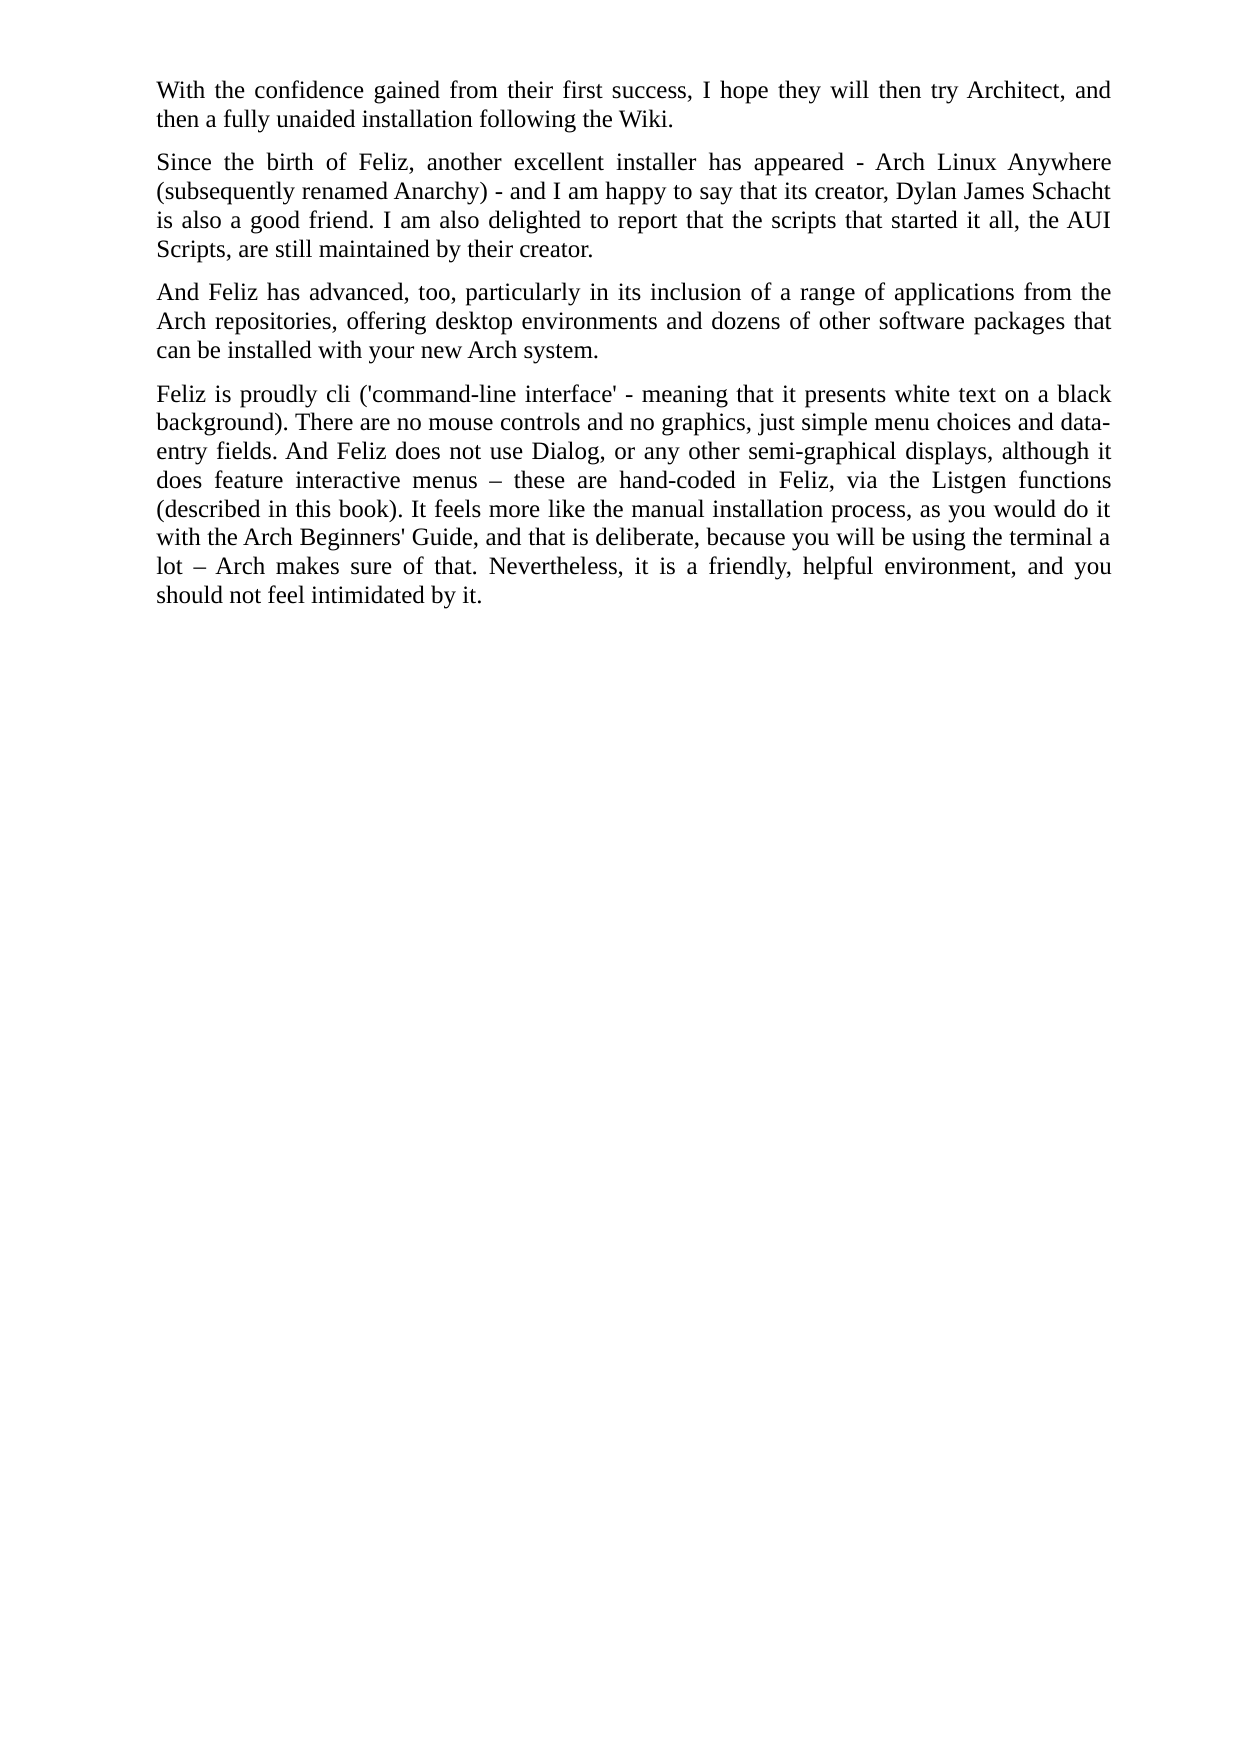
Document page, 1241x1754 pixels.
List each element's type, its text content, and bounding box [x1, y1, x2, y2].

text Since the birth of Feliz, another excellent installer has appeared - Arch Linux Anywhere (subsequently renamed Anarchy) - and I am happy to say that its creator, Dylan James Schacht is also a good friend. I am also delighted to report that the scripts that started it all, the AUI Scripts, are still maintained by their creator. [156, 147, 1112, 262]
text Feliz is proudly cli ('command-line interface' - meaning that it presents white text on a black background). There are no mouse controls and no graphics, just simple menu choices and data-entry fields. And Feliz does not use Dialog, or any other semi-graphical displays, although it does feature interactive menus – these are hand-coded in Feliz, via the Listgen functions (described in this book). It feels more like the manual installation process, as you would do it with the Arch Beginners' Guide, and that is deliberate, because you will be using the terminal a lot – Arch makes sure of that. Nevertheless, it is a friendly, helpful environment, and you should not feel intimidated by it. [156, 379, 1112, 609]
text And Feliz has advanced, too, particularly in its inclusion of a range of applications from the Arch repositories, offering desktop environments and dozens of other software packages that can be installed with your new Arch system. [156, 277, 1112, 364]
text With the confidence gained from their first success, I hope they will then try Architect, and then a fully unaided installation following the Wiki. [156, 75, 1112, 132]
